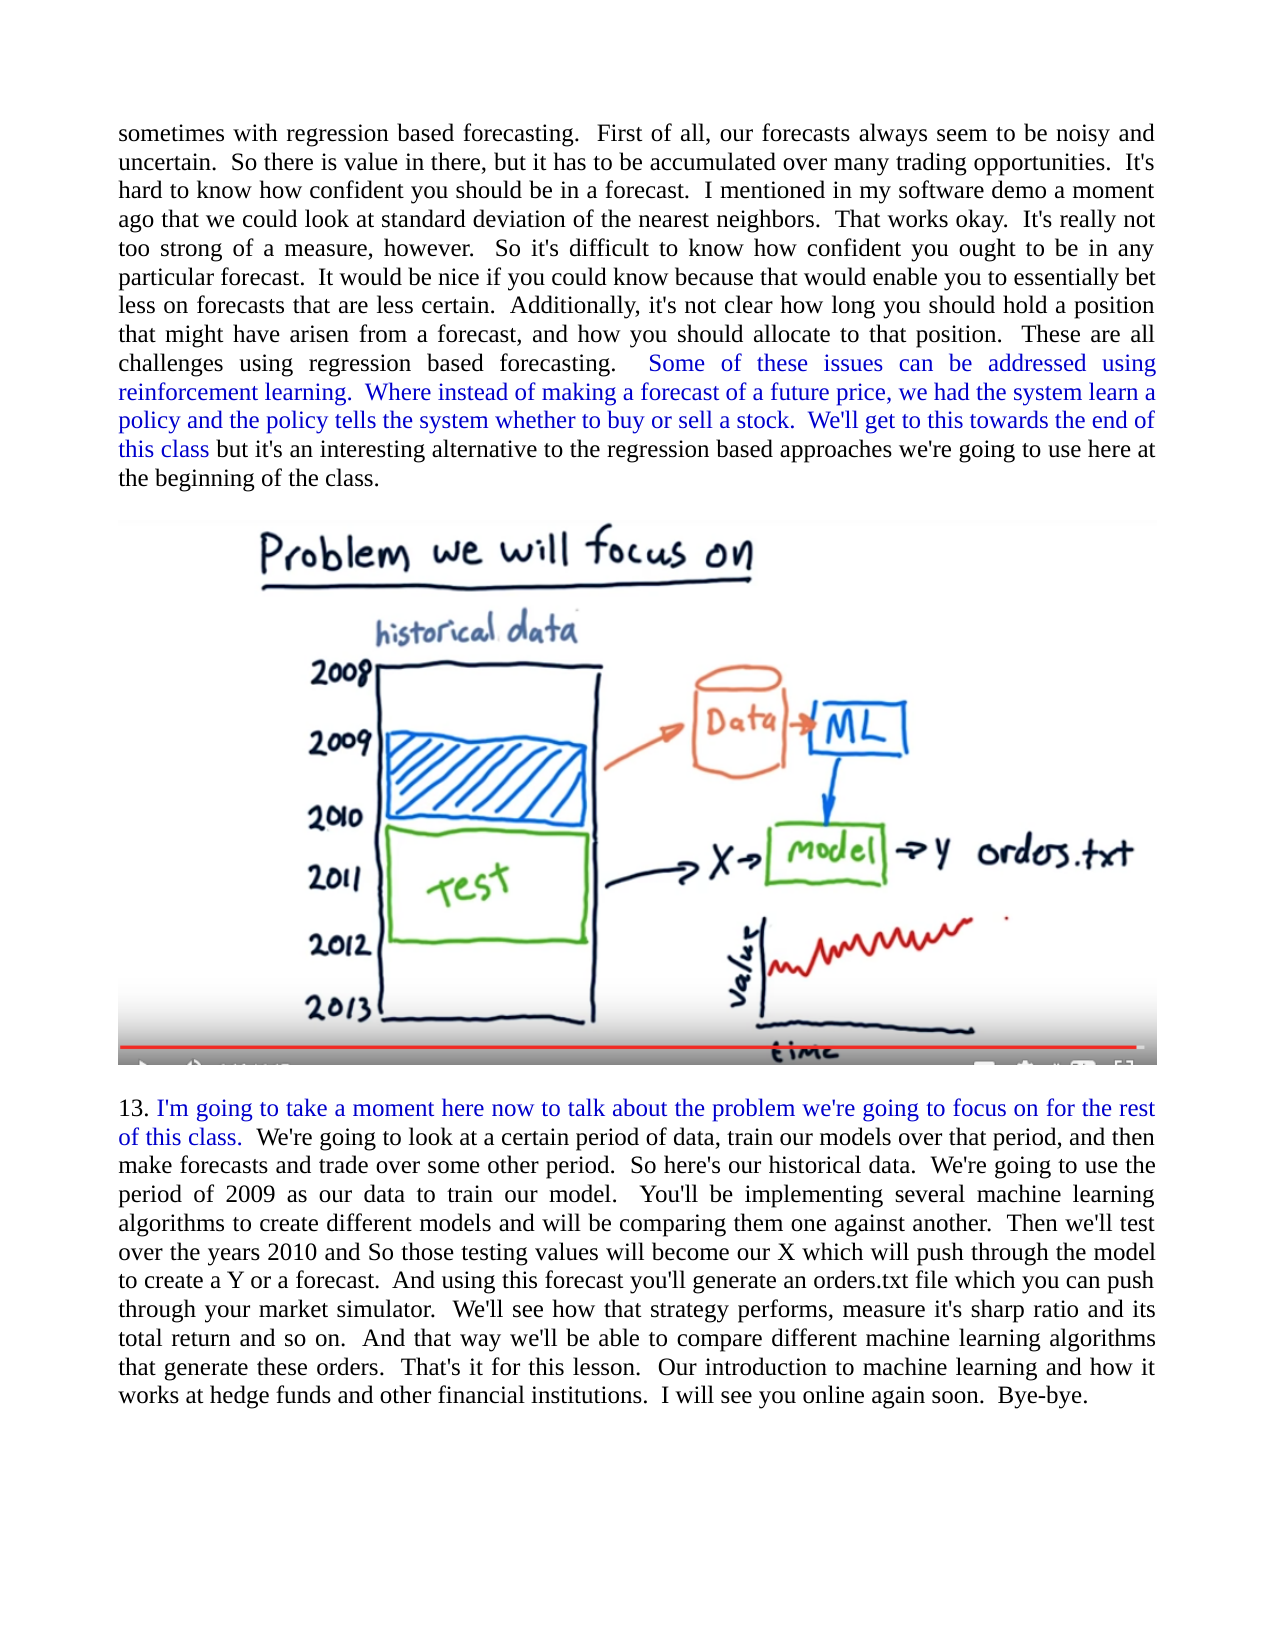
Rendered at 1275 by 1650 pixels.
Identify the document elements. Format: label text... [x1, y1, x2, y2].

text sometimes with regression based forecasting. First of all, our forecasts always seem to be noisy and uncertain. So there is value in there, but it has to be accumulated over many trading opportunities. It's hard to know how confident you should be in a forecast. I mentioned in my software demo a moment ago that we could look at standard deviation of the nearest neighbors. That works okay. It's really not too strong of a measure, however. So it's difficult to know how confident you ought to be in any particular forecast. It would be nice if you could know because that would enable you to essentially bet less on forecasts that are less certain. Additionally, it's not clear how long you should hold a position that might have arisen from a forecast, and how you should allocate to that position. These are all challenges using regression based forecasting. Some of these issues can be addressed using reinforcement learning. Where instead of making a forecast of a future price, we had the system learn a policy and the policy tells the system whether to buy or sell a stock. We'll get to this towards the end of this class but it's an interesting alternative to the regression based approaches we're going to use here at the beginning of the class. [118, 118, 1157, 492]
text 13. I'm going to take a moment here now to talk about the problem we're going to focus on for the rest of this class. We're going to look at a certain period of data, train our models over that period, and then make forecasts and trade over some other period. So here's our historical data. We're going to use the period of 2009 as our data to train our model. You'll be implementing several machine learning algorithms to create different models and will be comparing them one against another. Then we'll test over the years 2010 and So those testing values will become our X which will push through the model to create a Y or a forecast. And using this forecast you'll generate an orders.txt file which you can push through your market simulator. We'll see how that strategy performs, measure it's sharp ratio and its total return and so on. And that way we'll be able to compare different machine learning algorithms that generate these orders. That's it for this lesson. Our introduction to machine learning and how it works at hedge funds and other financial institutions. I will see you online again soon. Bye-bye. [118, 1093, 1157, 1409]
picture [118, 520, 1157, 1065]
